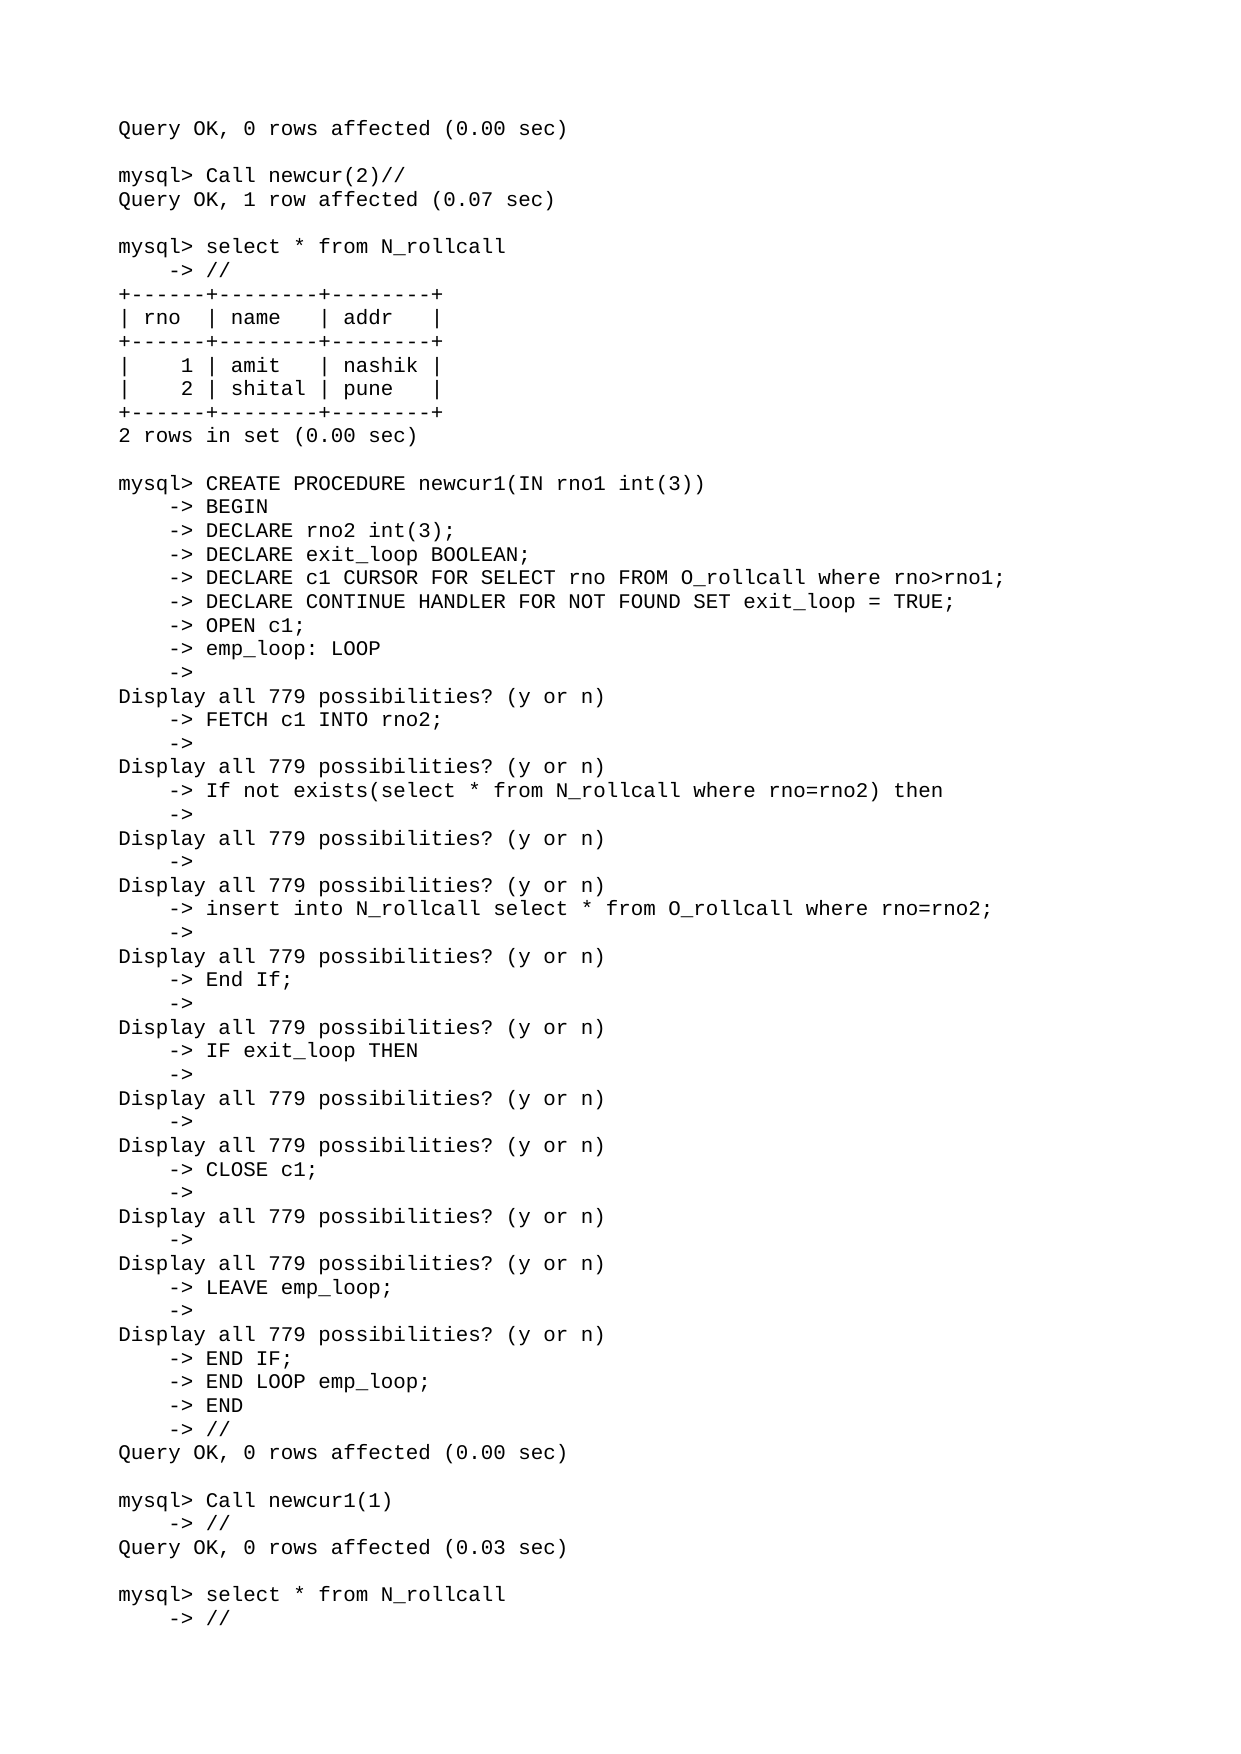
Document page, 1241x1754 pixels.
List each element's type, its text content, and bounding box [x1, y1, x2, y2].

text -> [118, 922, 1122, 946]
text -> CLOSE c1; [118, 1158, 1122, 1182]
text Display all 779 possibilities? (y or n) [118, 1253, 1122, 1277]
text -> [118, 1300, 1122, 1324]
text Query OK, 0 rows affected (0.00 sec) [118, 118, 1122, 142]
text 2 rows in set (0.00 sec) [118, 426, 1122, 449]
text -> LEAVE emp_loop; [118, 1277, 1122, 1300]
text Display all 779 possibilities? (y or n) [118, 686, 1122, 709]
text Query OK, 1 row affected (0.07 sec) [118, 189, 1122, 213]
text -> OPEN c1; [118, 615, 1122, 638]
text -> FETCH c1 INTO rno2; [118, 709, 1122, 733]
text -> [118, 1229, 1122, 1253]
text -> emp_loop: LOOP [118, 638, 1122, 662]
text -> END IF; [118, 1348, 1122, 1371]
text -> // [118, 1513, 1122, 1537]
text Display all 779 possibilities? (y or n) [118, 875, 1122, 898]
text | 2 | shital | pune | [118, 378, 1122, 402]
text -> [118, 1111, 1122, 1135]
text +------+--------+--------+ [118, 402, 1122, 426]
text -> DECLARE rno2 int(3); [118, 520, 1122, 544]
text -> [118, 662, 1122, 686]
text Query OK, 0 rows affected (0.03 sec) [118, 1537, 1122, 1561]
text -> // [118, 1419, 1122, 1442]
text Display all 779 possibilities? (y or n) [118, 1135, 1122, 1158]
text -> DECLARE exit_loop BOOLEAN; [118, 544, 1122, 567]
text Display all 779 possibilities? (y or n) [118, 1017, 1122, 1040]
text | 1 | amit | nashik | [118, 354, 1122, 378]
text -> [118, 1064, 1122, 1088]
text -> END LOOP emp_loop; [118, 1371, 1122, 1395]
text -> // [118, 1608, 1122, 1631]
text -> insert into N_rollcall select * from O_rollcall where rno=rno2; [118, 898, 1122, 922]
text Display all 779 possibilities? (y or n) [118, 827, 1122, 851]
text -> [118, 804, 1122, 827]
text -> [118, 733, 1122, 757]
text -> IF exit_loop THEN [118, 1040, 1122, 1064]
text -> If not exists(select * from N_rollcall where rno=rno2) then [118, 780, 1122, 804]
text mysql> Call newcur1(1) [118, 1489, 1122, 1513]
text -> // [118, 260, 1122, 284]
text | rno | name | addr | [118, 307, 1122, 331]
text Display all 779 possibilities? (y or n) [118, 946, 1122, 969]
text -> [118, 993, 1122, 1017]
text Display all 779 possibilities? (y or n) [118, 1206, 1122, 1229]
text mysql> select * from N_rollcall [118, 1584, 1122, 1608]
text -> BEGIN [118, 496, 1122, 520]
text Display all 779 possibilities? (y or n) [118, 1088, 1122, 1111]
text Display all 779 possibilities? (y or n) [118, 1324, 1122, 1348]
text mysql> CREATE PROCEDURE newcur1(IN rno1 int(3)) [118, 473, 1122, 496]
text Query OK, 0 rows affected (0.00 sec) [118, 1442, 1122, 1466]
text -> [118, 1182, 1122, 1206]
text mysql> Call newcur(2)// [118, 165, 1122, 189]
text -> DECLARE c1 CURSOR FOR SELECT rno FROM O_rollcall where rno>rno1; [118, 567, 1122, 591]
text Display all 779 possibilities? (y or n) [118, 757, 1122, 780]
text -> DECLARE CONTINUE HANDLER FOR NOT FOUND SET exit_loop = TRUE; [118, 591, 1122, 615]
text +------+--------+--------+ [118, 284, 1122, 307]
text mysql> select * from N_rollcall [118, 236, 1122, 260]
text -> End If; [118, 969, 1122, 993]
text -> [118, 851, 1122, 875]
text +------+--------+--------+ [118, 331, 1122, 354]
text -> END [118, 1395, 1122, 1419]
